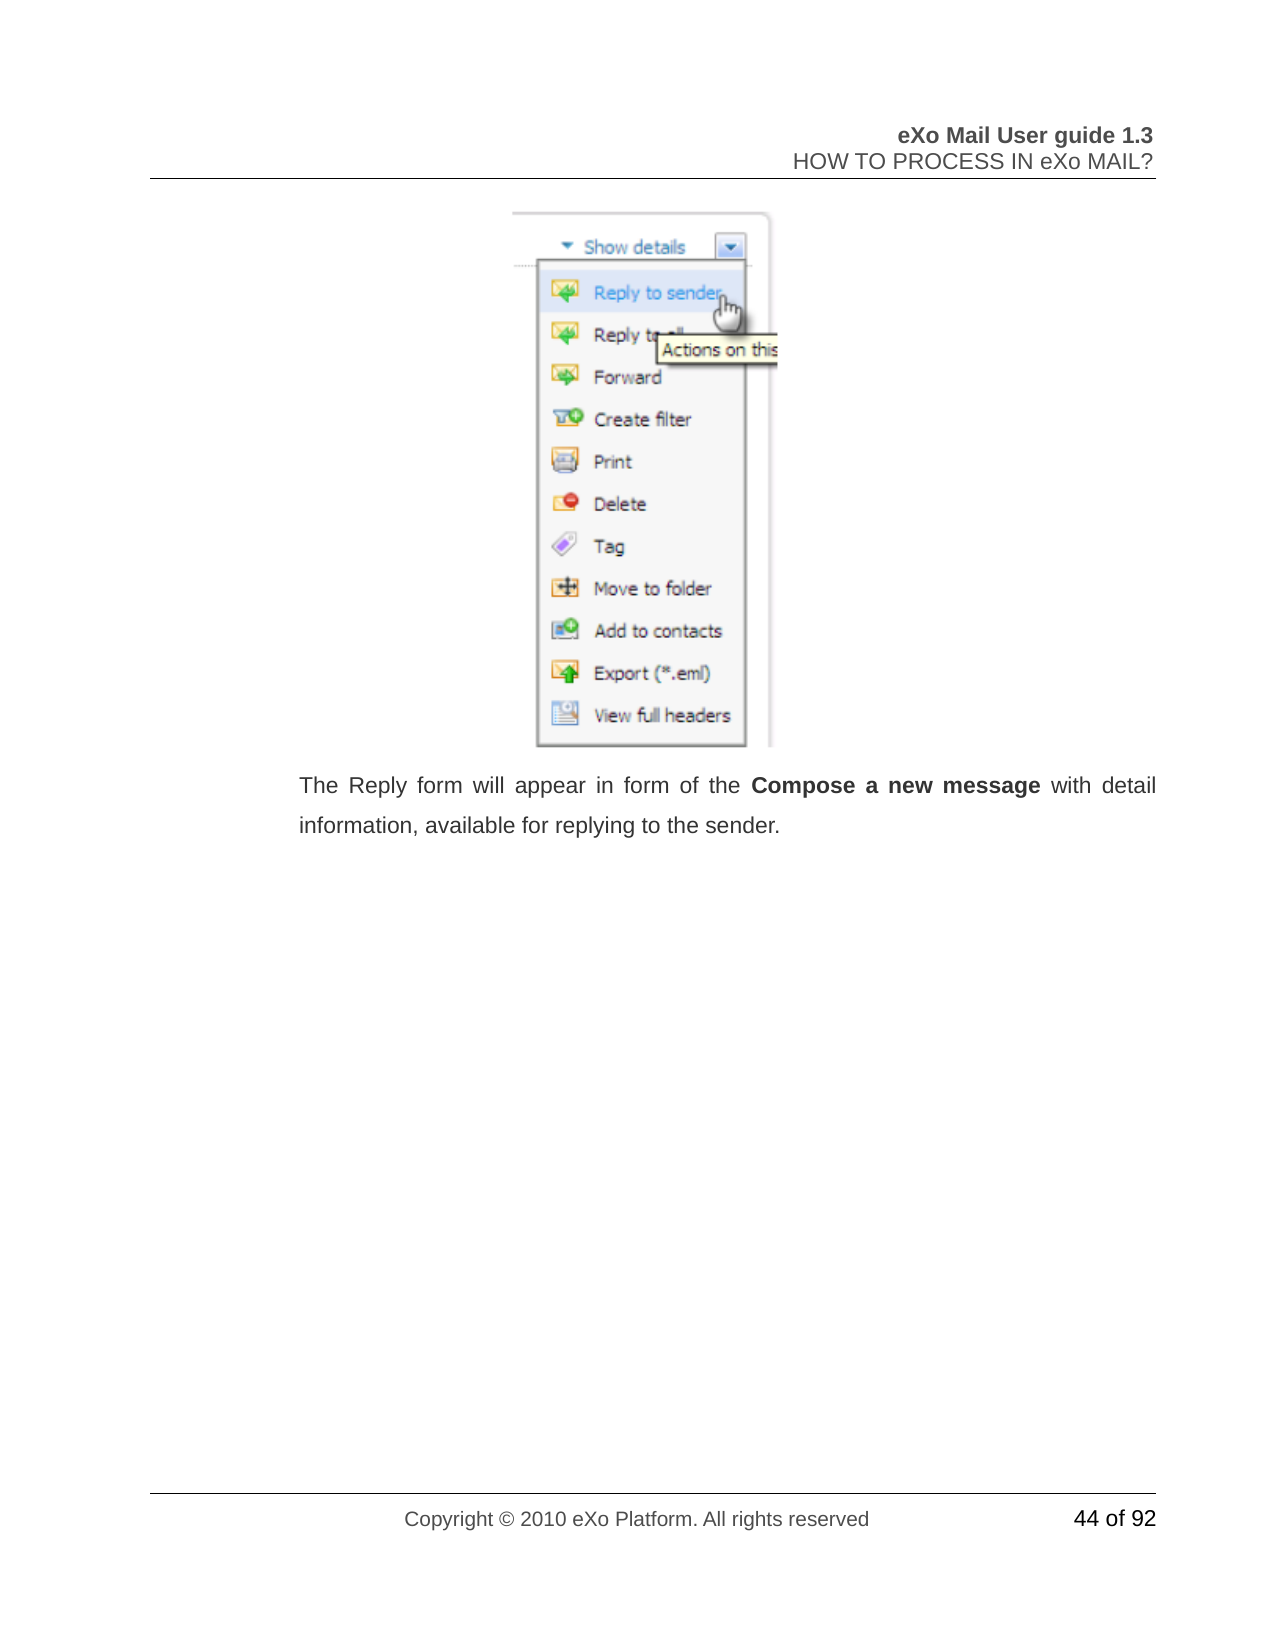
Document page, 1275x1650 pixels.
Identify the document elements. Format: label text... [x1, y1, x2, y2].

picture [500, 198, 784, 760]
list The Reply form will appear in form of the Compose a new message with detail information, available for replying to the sender. [261, 208, 1156, 838]
